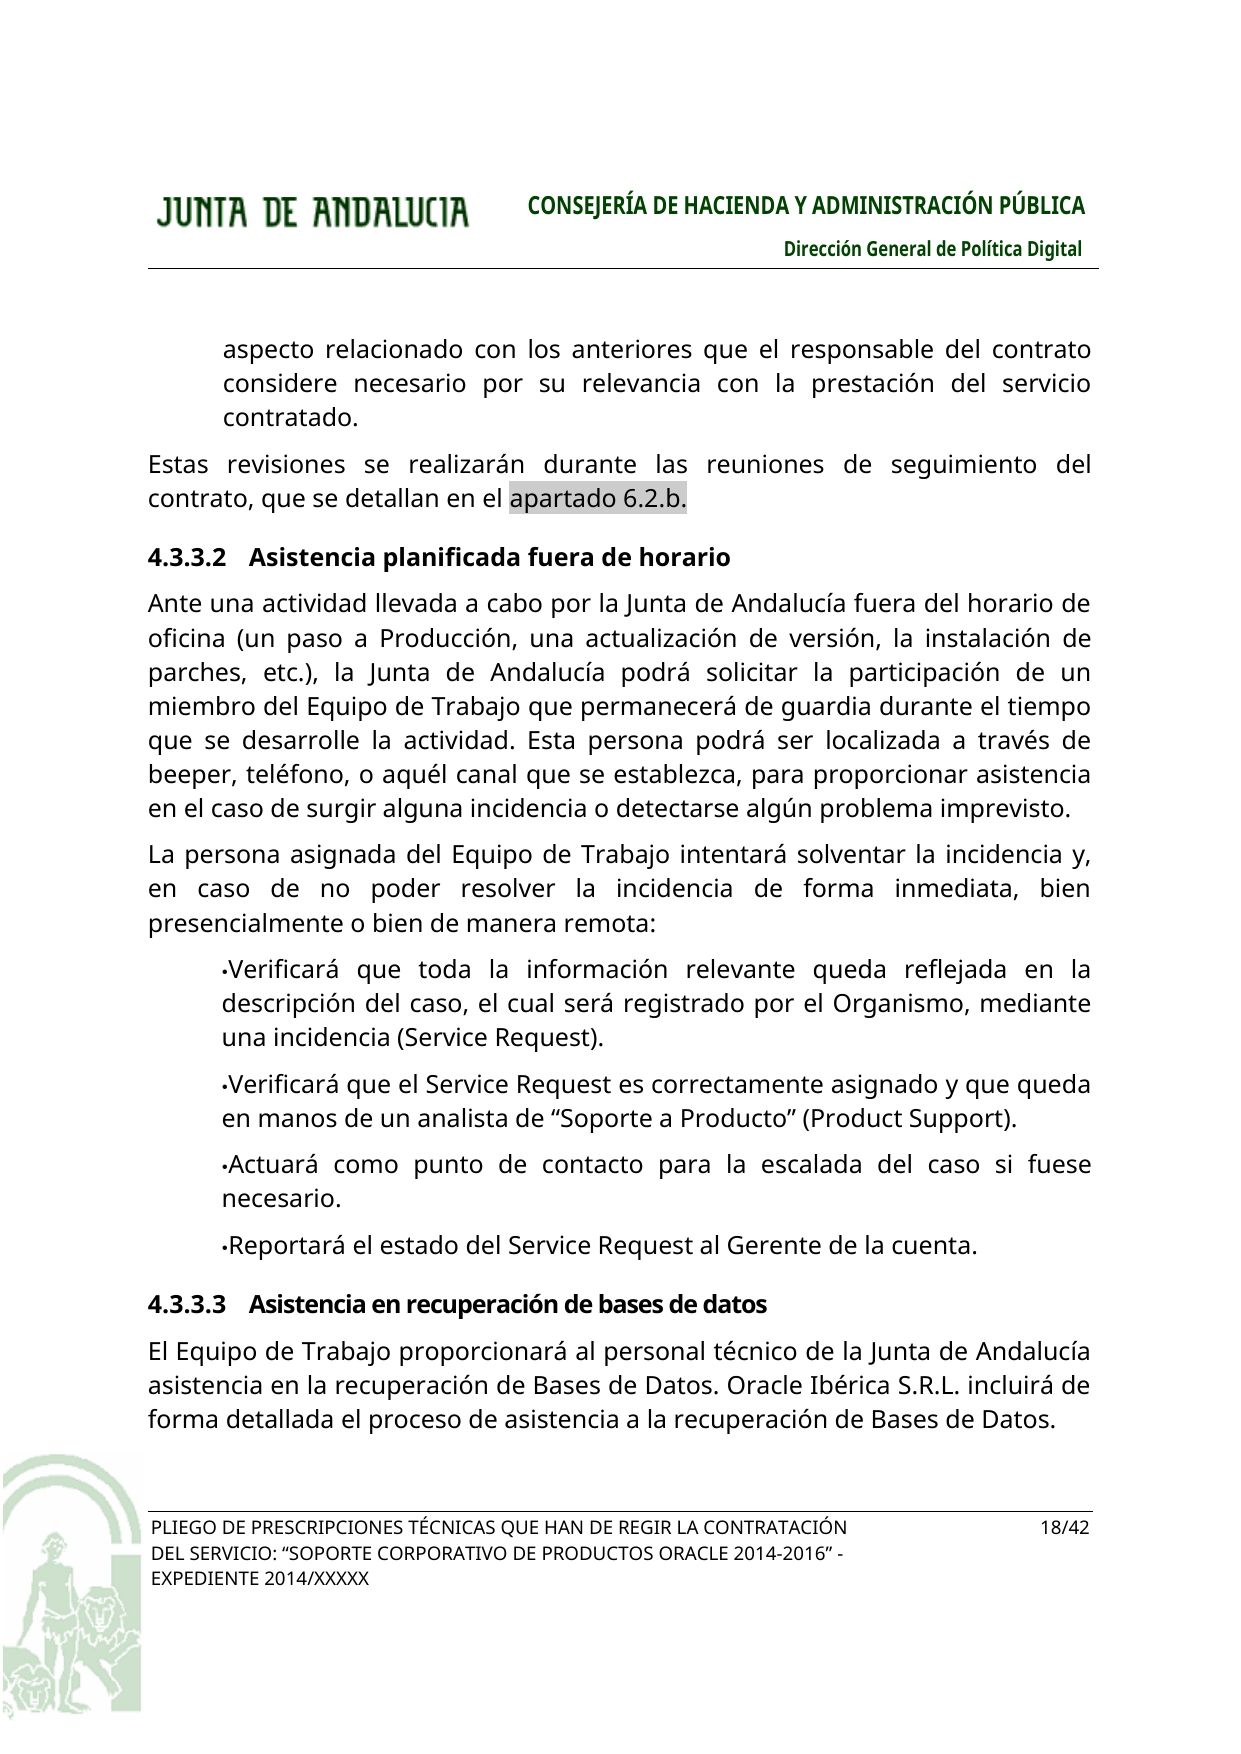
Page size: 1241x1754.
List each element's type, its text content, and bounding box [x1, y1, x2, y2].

list Verificará que el Service Request es correctamente asignado y que queda en manos de un analista de “Soporte a Producto” (Product Support). [221, 1066, 1093, 1134]
text Estas revisiones se realizarán durante las reuniones de seguimiento del contrato, que se detallan en el apartado 6.2.b. [148, 446, 1093, 514]
list Reportará el estado del Service Request al Gerente de la cuenta. [221, 1228, 1093, 1262]
subtitle Asistencia planificada fuera de horario [148, 539, 1093, 574]
text Ante una actividad llevada a cabo por la Junta de Andalucía fuera del horario de oficina (un paso a Producción, una actualización de versión, la instalación de parches, etc.), la Junta de Andalucía podrá solicitar la participación de un miembro del Equipo de Trabajo que permanecerá de guardia durante el tiempo que se desarrolle la actividad. Esta persona podrá ser localizada a través de beeper, teléfono, o aquél canal que se establezca, para proporcionar asistencia en el caso de surgir alguna incidencia o detectarse algún problema imprevisto. [148, 586, 1093, 824]
subtitle Asistencia en recuperación de bases de datos [148, 1287, 1093, 1321]
text La persona asignada del Equipo de Trabajo intentará solventar la incidencia y, en caso de no poder resolver la incidencia de forma inmediata, bien presencialmente o bien de manera remota: [148, 837, 1093, 939]
list aspecto relacionado con los anteriores que el responsable del contrato considere necesario por su relevancia con la prestación del servicio contratado. [185, 332, 1093, 434]
picture [2, 1454, 144, 1722]
list Verificará que toda la información relevante queda reflejada en la descripción del caso, el cual será registrado por el Organismo, mediante una incidencia (Service Request). [221, 952, 1093, 1054]
text El Equipo de Trabajo proporcionará al personal técnico de la Junta de Andalucía asistencia en la recuperación de Bases de Datos. Oracle Ibérica S.R.L. incluirá de forma detallada el proceso de asistencia a la recuperación de Bases de Datos. [148, 1333, 1093, 1436]
list Actuará como punto de contacto para la escalada del caso si fuese necesario. [221, 1147, 1093, 1215]
picture [156, 197, 471, 229]
